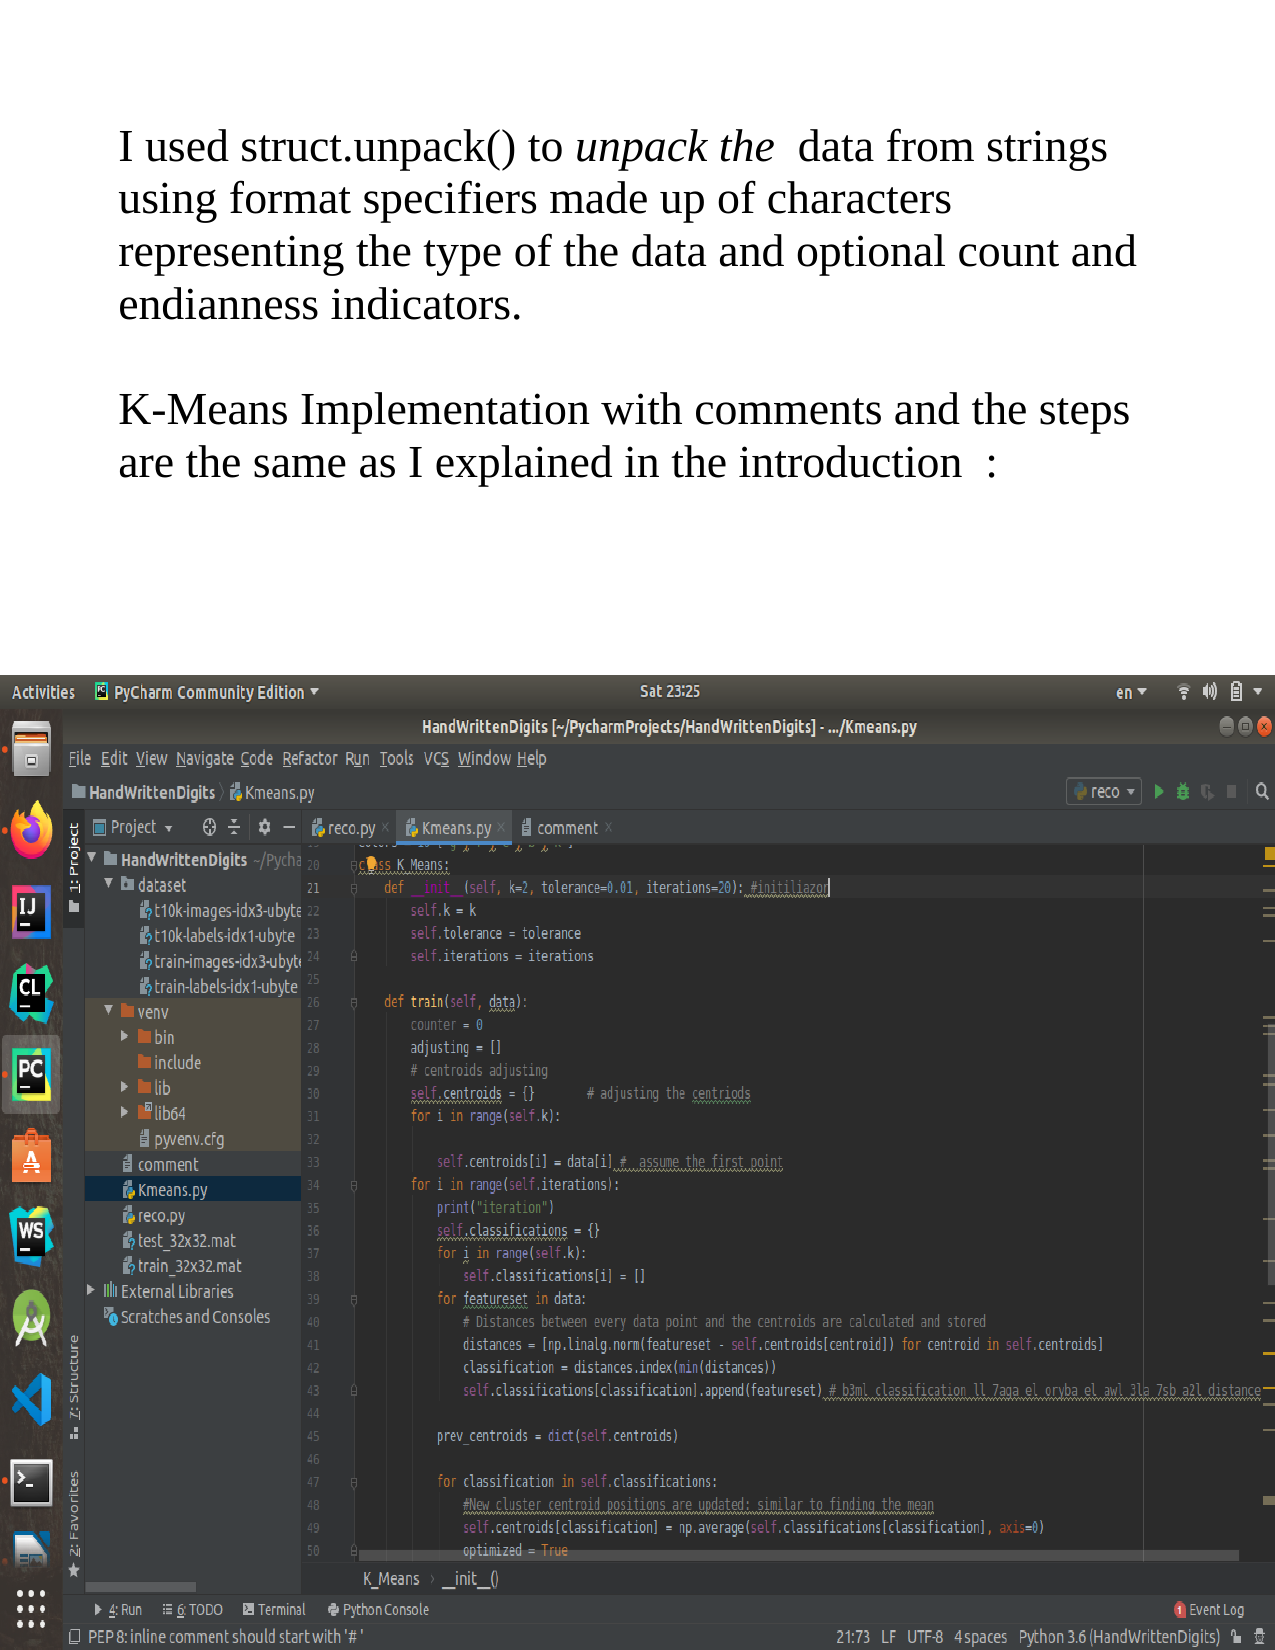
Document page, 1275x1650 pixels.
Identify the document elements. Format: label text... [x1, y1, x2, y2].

text K-Means Implementation with comments and the steps are the same as I explained in the introduction : [118, 382, 1157, 487]
text I used struct.unpack() to unpack the data from strings using format specifiers made up of characters representing the type of the data and optional count and endianness indicators. [118, 118, 1157, 329]
picture [0, 675, 1275, 1650]
